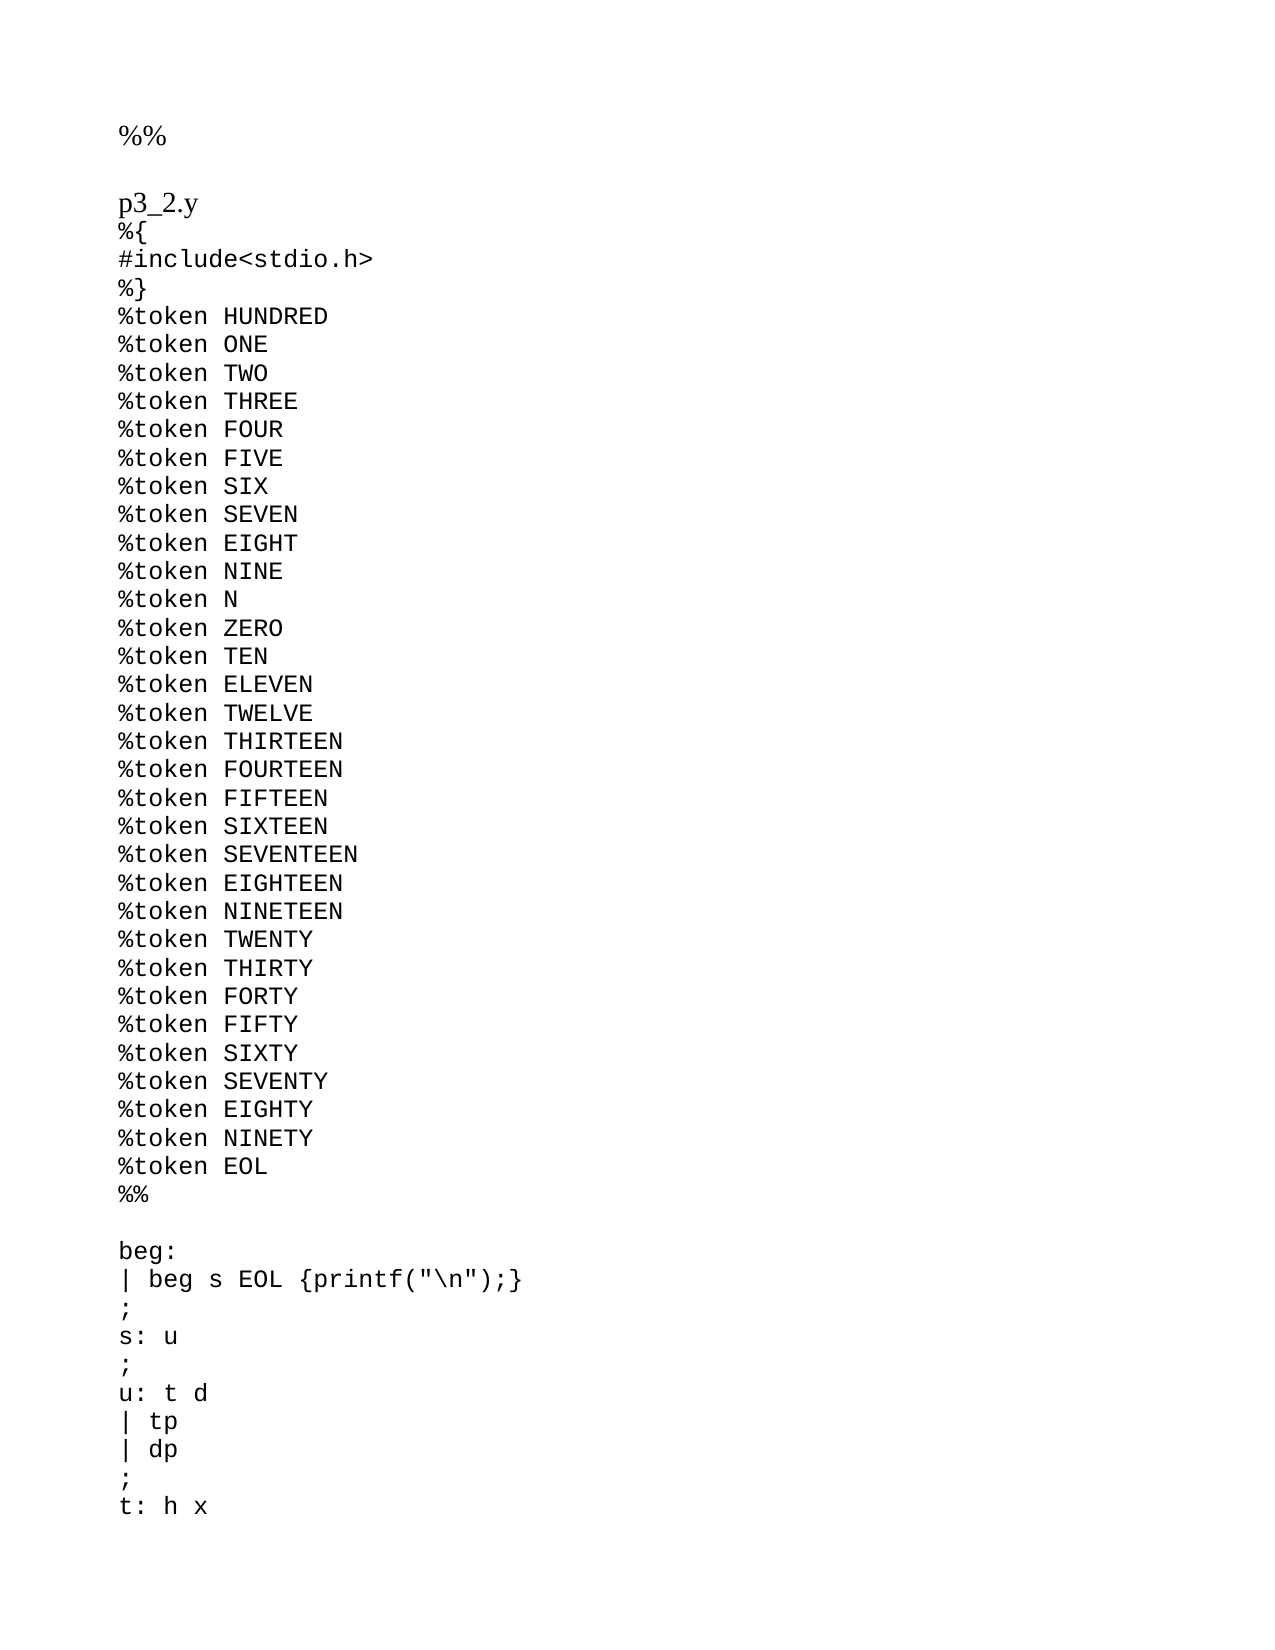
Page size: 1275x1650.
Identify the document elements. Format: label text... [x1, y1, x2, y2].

text %token HUNDRED [118, 304, 1157, 332]
text %token SEVEN [118, 502, 1157, 530]
text %token FIFTY [118, 1012, 1157, 1040]
text %token THIRTEEN [118, 729, 1157, 757]
text ; [118, 1352, 1157, 1380]
text %token SIXTEEN [118, 814, 1157, 842]
text ; [118, 1295, 1157, 1324]
text ; [118, 1465, 1157, 1494]
text %{ [118, 219, 1157, 247]
text %token N [118, 587, 1157, 615]
text %token ELEVEN [118, 672, 1157, 700]
text %token EIGHTY [118, 1097, 1157, 1125]
text t: h x [118, 1494, 1157, 1522]
text | tp [118, 1409, 1157, 1437]
text %token THIRTY [118, 955, 1157, 984]
text u: t d [118, 1380, 1157, 1409]
text %token EIGHT [118, 530, 1157, 559]
text %% [118, 1182, 1157, 1210]
text | beg s EOL {printf("\n");} [118, 1267, 1157, 1295]
text %token TEN [118, 644, 1157, 672]
text | dp [118, 1437, 1157, 1465]
text %token FOURTEEN [118, 757, 1157, 785]
text %token SEVENTEEN [118, 842, 1157, 870]
text %token SIXTY [118, 1040, 1157, 1069]
text %token THREE [118, 389, 1157, 417]
text %token EOL [118, 1154, 1157, 1182]
text %token ZERO [118, 615, 1157, 644]
text %token NINE [118, 559, 1157, 587]
text %token FOUR [118, 417, 1157, 445]
text p3_2.y [118, 185, 1157, 219]
text %% [118, 118, 1157, 152]
text %token TWENTY [118, 927, 1157, 955]
text beg: [118, 1239, 1157, 1267]
text %token TWELVE [118, 700, 1157, 729]
text %} [118, 275, 1157, 304]
text %token FIFTEEN [118, 785, 1157, 814]
text #include<stdio.h> [118, 247, 1157, 275]
text %token SEVENTY [118, 1069, 1157, 1097]
text %token FIVE [118, 445, 1157, 474]
text %token TWO [118, 360, 1157, 389]
text %token SIX [118, 474, 1157, 502]
text %token NINETY [118, 1125, 1157, 1154]
text %token EIGHTEEN [118, 870, 1157, 899]
text %token FORTY [118, 984, 1157, 1012]
text %token NINETEEN [118, 899, 1157, 927]
text s: u [118, 1324, 1157, 1352]
text %token ONE [118, 332, 1157, 360]
